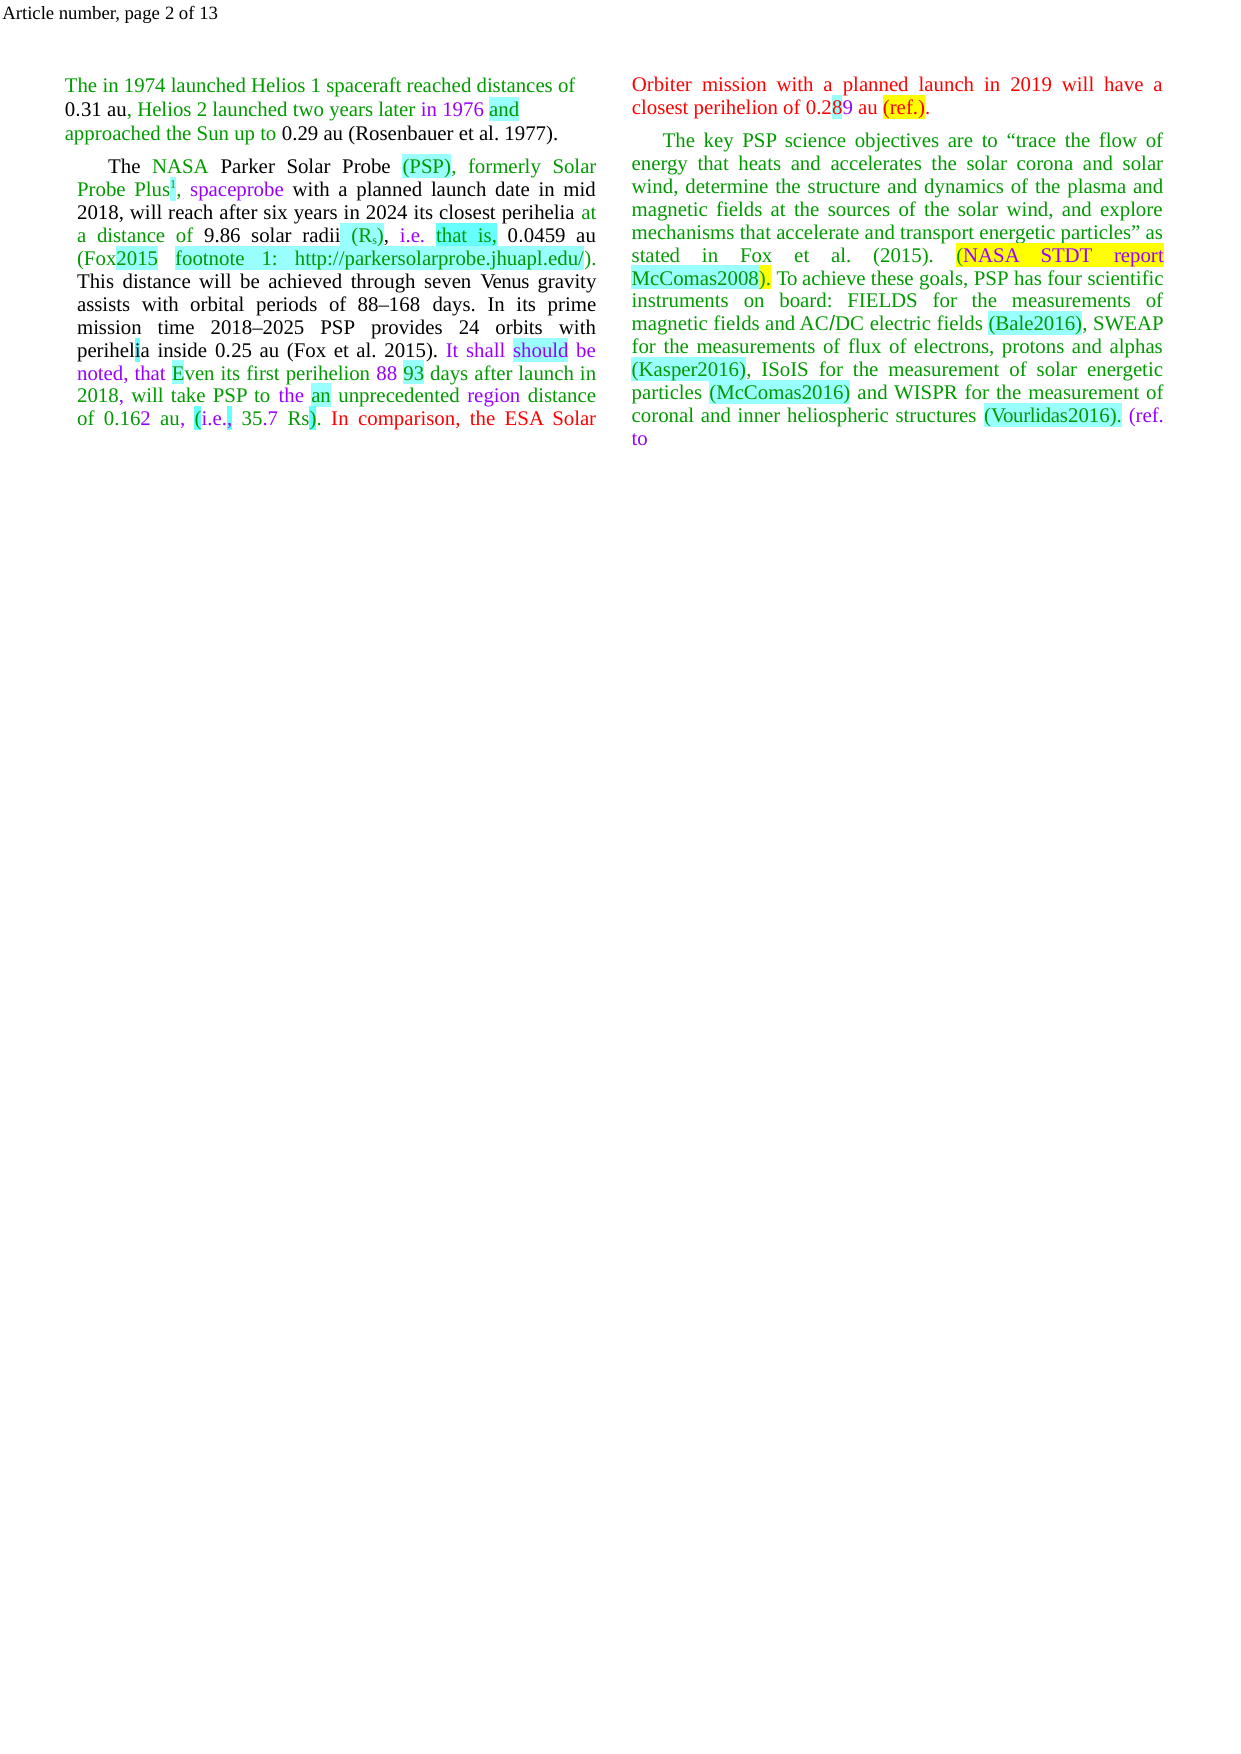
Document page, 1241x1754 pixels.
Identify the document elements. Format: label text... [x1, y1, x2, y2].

text The key PSP science objectives are to “trace the flow of energy that heats and accelerates the solar corona and solar wind, determine the structure and dynamics of the plasma and magnetic fields at the sources of the solar wind, and explore mechanisms that accelerate and transport energetic particles” as stated in Fox et al. (2015). (NASA STDT report McComas2008). To achieve these goals, PSP has four scientific instruments on board: FIELDS for the measurements of magnetic fields and AC/DC electric fields (Bale2016), SWEAP for the measurements of flux of electrons, protons and alphas (Kasper2016), ISoIS for the measurement of solar energetic particles (McComas2016) and WISPR for the measurement of coronal and inner heliospheric structures (Vourlidas2016). (ref. to [631, 129, 1164, 450]
text Orbiter mission with a planned launch in 2019 will have a closest perihelion of 0.289 au (ref.). [632, 73, 1164, 119]
text The NASA Parker Solar Probe (PSP), formerly Solar Probe Plus1, spaceprobe with a planned launch date in mid 2018, will reach after six years in 2024 its closest perihelia at a distance of 9.86 solar radii (Rs), i.e. that is, 0.0459 au (Fox2015 footnote 1: http://parkersolarprobe.jhuapl.edu/). This distance will be achieved through seven Venus gravity assists with orbital periods of 88–168 days. In its prime mission time 2018–2025 PSP provides 24 orbits with perihelia inside 0.25 au (Fox et al. 2015). It shall should be noted, that Even its first perihelion 88 93 days after launch in 2018, will take PSP to the an unprecedented region distance of 0.162 au, (i.e., 35.7 Rs). In comparison, the ESA Solar [77, 155, 596, 430]
text The in 1974 launched Helios 1 spaceraft reached distances of 0.31 au, Helios 2 launched two years later in 1976 and approached the Sun up to 0.29 au (Rosenbauer et al. 1977). [64, 73, 608, 145]
